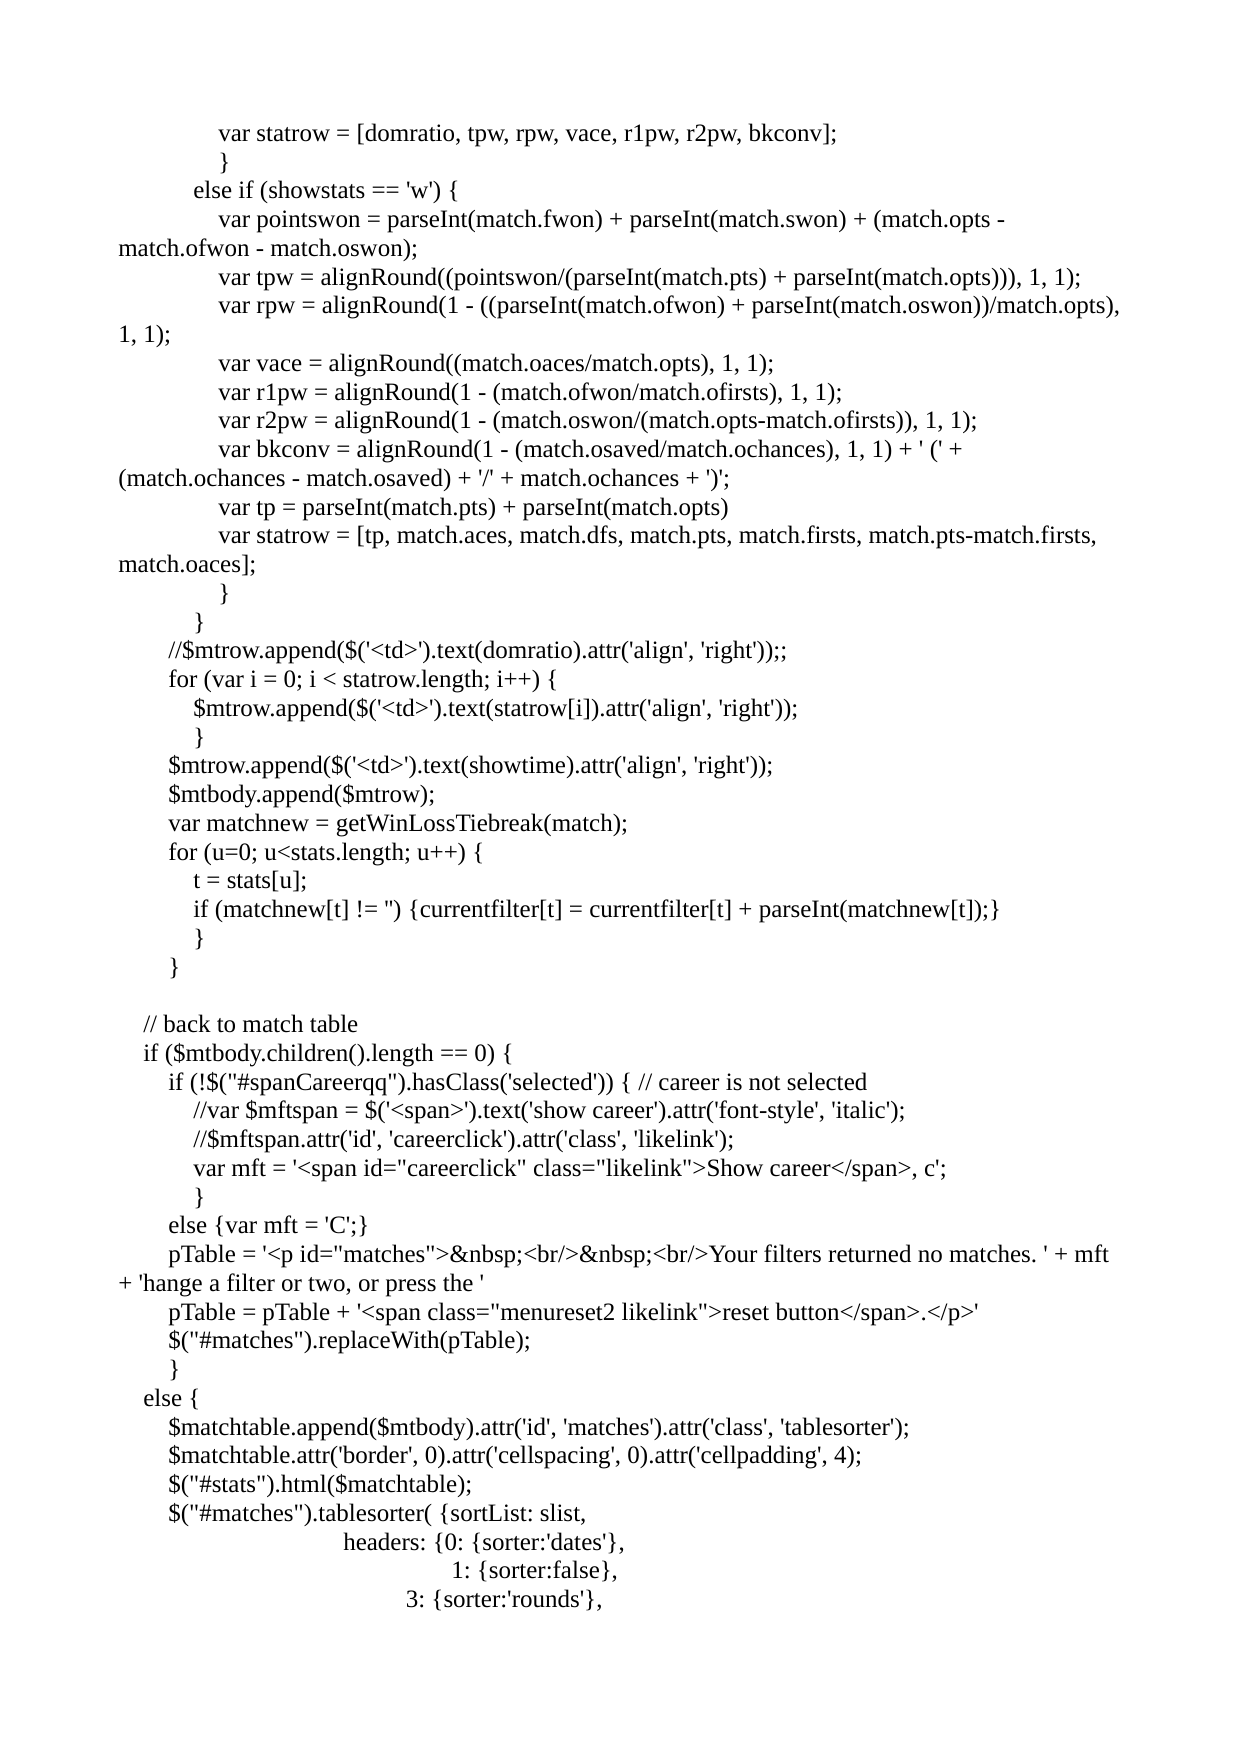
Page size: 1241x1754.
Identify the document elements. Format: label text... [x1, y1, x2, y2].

text if (!$("#spanCareerqq").hasClass('selected')) { // career is not selected [118, 1067, 1122, 1096]
text } [118, 722, 1122, 751]
text t = stats[u]; [118, 866, 1122, 894]
text else { [118, 1383, 1122, 1412]
text $mtbody.append($mtrow); [118, 779, 1122, 808]
text var tp = parseInt(match.pts) + parseInt(match.opts) [118, 492, 1122, 521]
text 1: {sorter:false}, [118, 1556, 1122, 1584]
text $matchtable.append($mtbody).attr('id', 'matches').attr('class', 'tablesorter'); [118, 1412, 1122, 1441]
text for (u=0; u<stats.length; u++) { [118, 837, 1122, 866]
text } [118, 952, 1122, 981]
text var statrow = [tp, match.aces, match.dfs, match.pts, match.firsts, match.pts-match.firsts, match.oaces]; [118, 521, 1122, 578]
text } [118, 578, 1122, 607]
text pTable = pTable + '<span class="menureset2 likelink">reset button</span>.</p>' [118, 1297, 1122, 1326]
text //$mtrow.append($('<td>').text(domratio).attr('align', 'right'));; [118, 636, 1122, 664]
text //$mftspan.attr('id', 'careerclick').attr('class', 'likelink'); [118, 1124, 1122, 1153]
text else if (showstats == 'w') { [118, 176, 1122, 204]
text } [118, 1182, 1122, 1211]
text $("#stats").html($matchtable); [118, 1469, 1122, 1498]
text var r2pw = alignRound(1 - (match.oswon/(match.opts-match.ofirsts)), 1, 1); [118, 406, 1122, 434]
text 3: {sorter:'rounds'}, [118, 1584, 1122, 1613]
text //var $mftspan = $('<span>').text('show career').attr('font-style', 'italic'); [118, 1096, 1122, 1124]
text } [118, 607, 1122, 636]
text } [118, 923, 1122, 952]
text } [118, 147, 1122, 176]
text var mft = '<span id="careerclick" class="likelink">Show career</span>, c'; [118, 1153, 1122, 1182]
text var bkconv = alignRound(1 - (match.osaved/match.ochances), 1, 1) + ' (' + (match.ochances - match.osaved) + '/' + match.ochances + ')'; [118, 434, 1122, 492]
text var statrow = [domratio, tpw, rpw, vace, r1pw, r2pw, bkconv]; [118, 118, 1122, 147]
text } [118, 1354, 1122, 1383]
text $("#matches").replaceWith(pTable); [118, 1326, 1122, 1354]
text else {var mft = 'C';} [118, 1211, 1122, 1239]
text var r1pw = alignRound(1 - (match.ofwon/match.ofirsts), 1, 1); [118, 377, 1122, 406]
text $("#matches").tablesorter( {sortList: slist, [118, 1498, 1122, 1527]
text var pointswon = parseInt(match.fwon) + parseInt(match.swon) + (match.opts - match.ofwon - match.oswon); [118, 204, 1122, 262]
text $mtrow.append($('<td>').text(statrow[i]).attr('align', 'right')); [118, 693, 1122, 722]
text $matchtable.attr('border', 0).attr('cellspacing', 0).attr('cellpadding', 4); [118, 1441, 1122, 1469]
text // back to match table [118, 1009, 1122, 1038]
text for (var i = 0; i < statrow.length; i++) { [118, 664, 1122, 693]
text var vace = alignRound((match.oaces/match.opts), 1, 1); [118, 348, 1122, 377]
text var tpw = alignRound((pointswon/(parseInt(match.pts) + parseInt(match.opts))), 1, 1); [118, 262, 1122, 291]
text var rpw = alignRound(1 - ((parseInt(match.ofwon) + parseInt(match.oswon))/match.opts), 1, 1); [118, 291, 1122, 348]
text var matchnew = getWinLossTiebreak(match); [118, 808, 1122, 837]
text if (matchnew[t] != '') {currentfilter[t] = currentfilter[t] + parseInt(matchnew[t]);} [118, 894, 1122, 923]
text if ($mtbody.children().length == 0) { [118, 1038, 1122, 1067]
text headers: {0: {sorter:'dates'}, [118, 1527, 1122, 1556]
text $mtrow.append($('<td>').text(showtime).attr('align', 'right')); [118, 751, 1122, 779]
text pTable = '<p id="matches">&nbsp;<br/>&nbsp;<br/>Your filters returned no matches. ' + mft + 'hange a filter or two, or press the ' [118, 1239, 1122, 1297]
